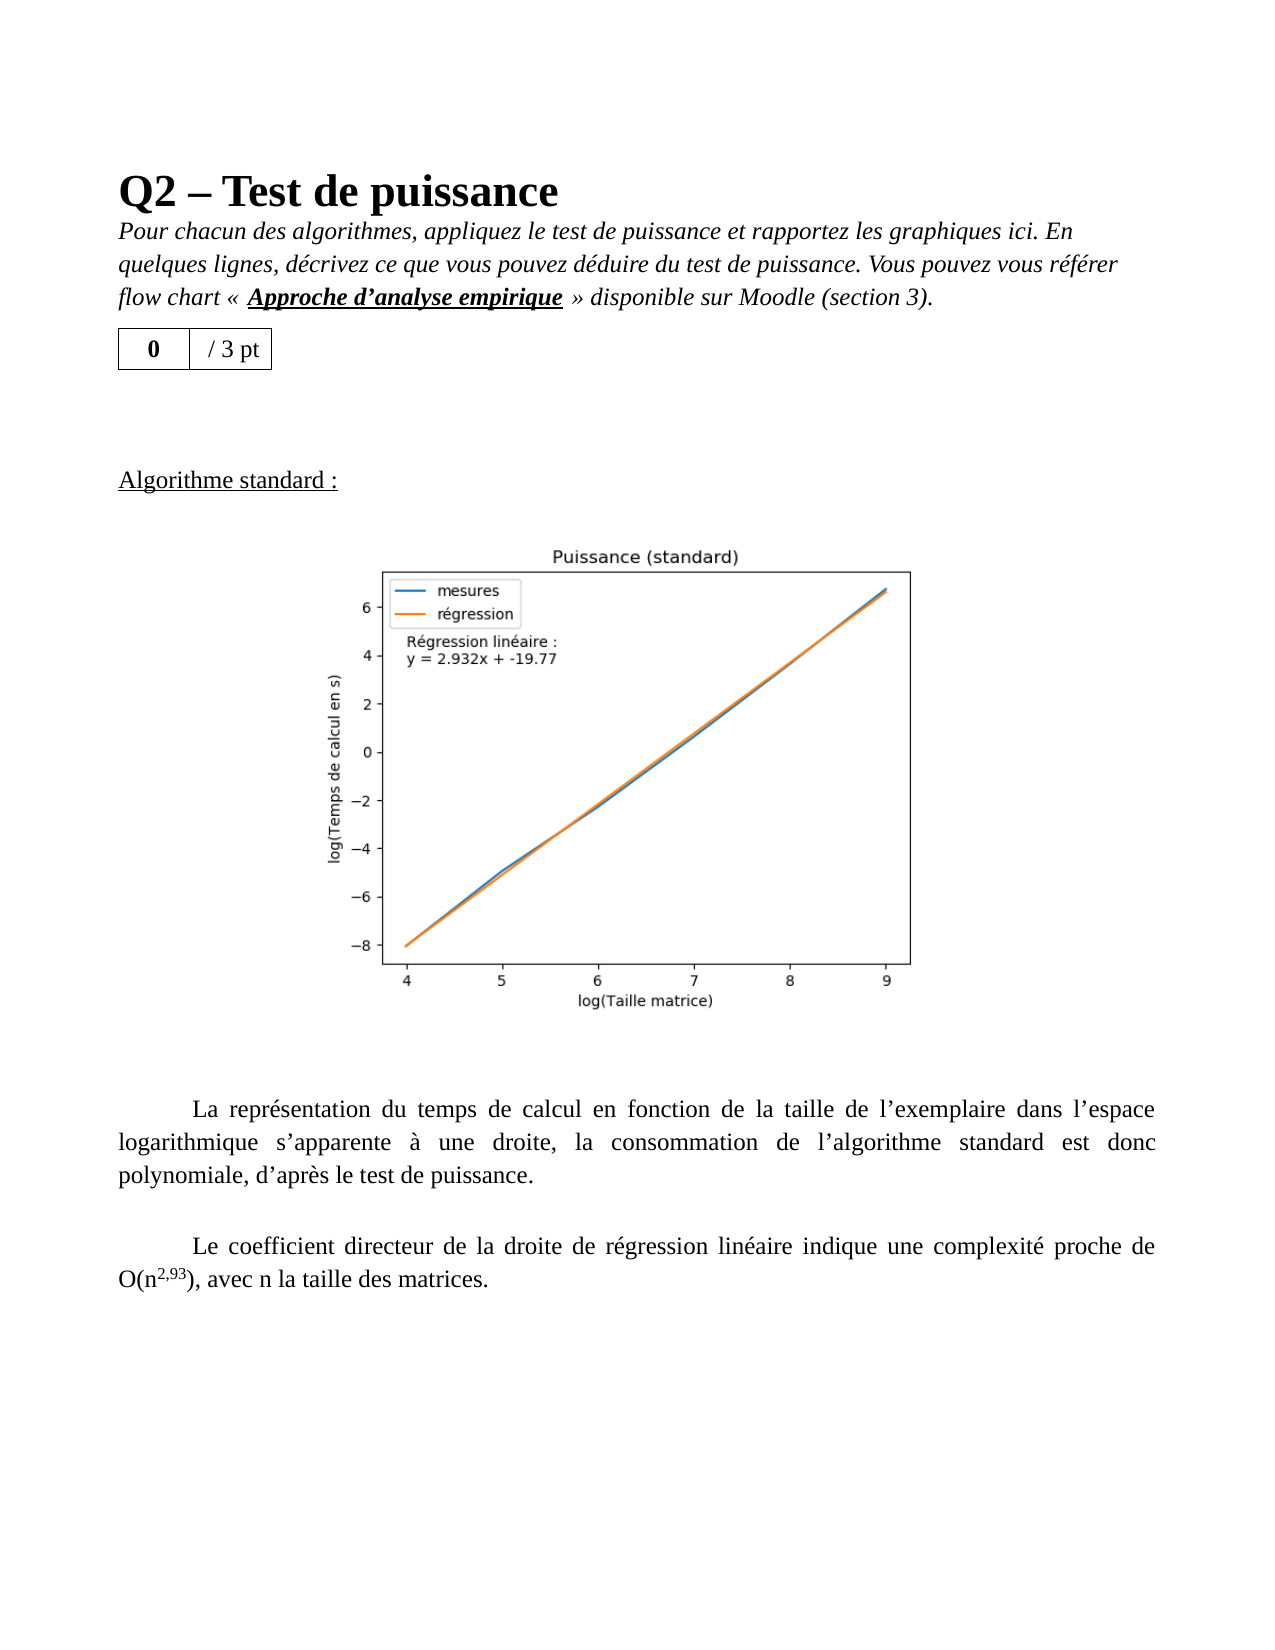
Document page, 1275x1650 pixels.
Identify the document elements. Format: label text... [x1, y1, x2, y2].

subtitle Q2 – Test de puissance [118, 164, 1157, 216]
text Le coefficient directeur de la droite de régression linéaire indique une complexité proche de O(n2,93), avec n la taille des matrices. [118, 1231, 1157, 1293]
table_header / 3 pt [190, 329, 271, 369]
text Algorithme standard : [118, 465, 1157, 493]
text Pour chacun des algorithmes, appliquez le test de puissance et rapportez les graphiques ici. En quelques lignes, décrivez ce que vous pouvez déduire du test de puissance. Vous pouvez vous référer flow chart « Approche d’analyse empirique » disponible sur Moodle (section 3). [118, 216, 1157, 311]
table_header 0 [119, 329, 189, 369]
picture [297, 510, 978, 1020]
text La représentation du temps de calcul en fonction de la taille de l’exemplaire dans l’espace logarithmique s’apparente à une droite, la consommation de l’algorithme standard est donc polynomiale, d’après le test de puissance. [118, 1094, 1157, 1189]
